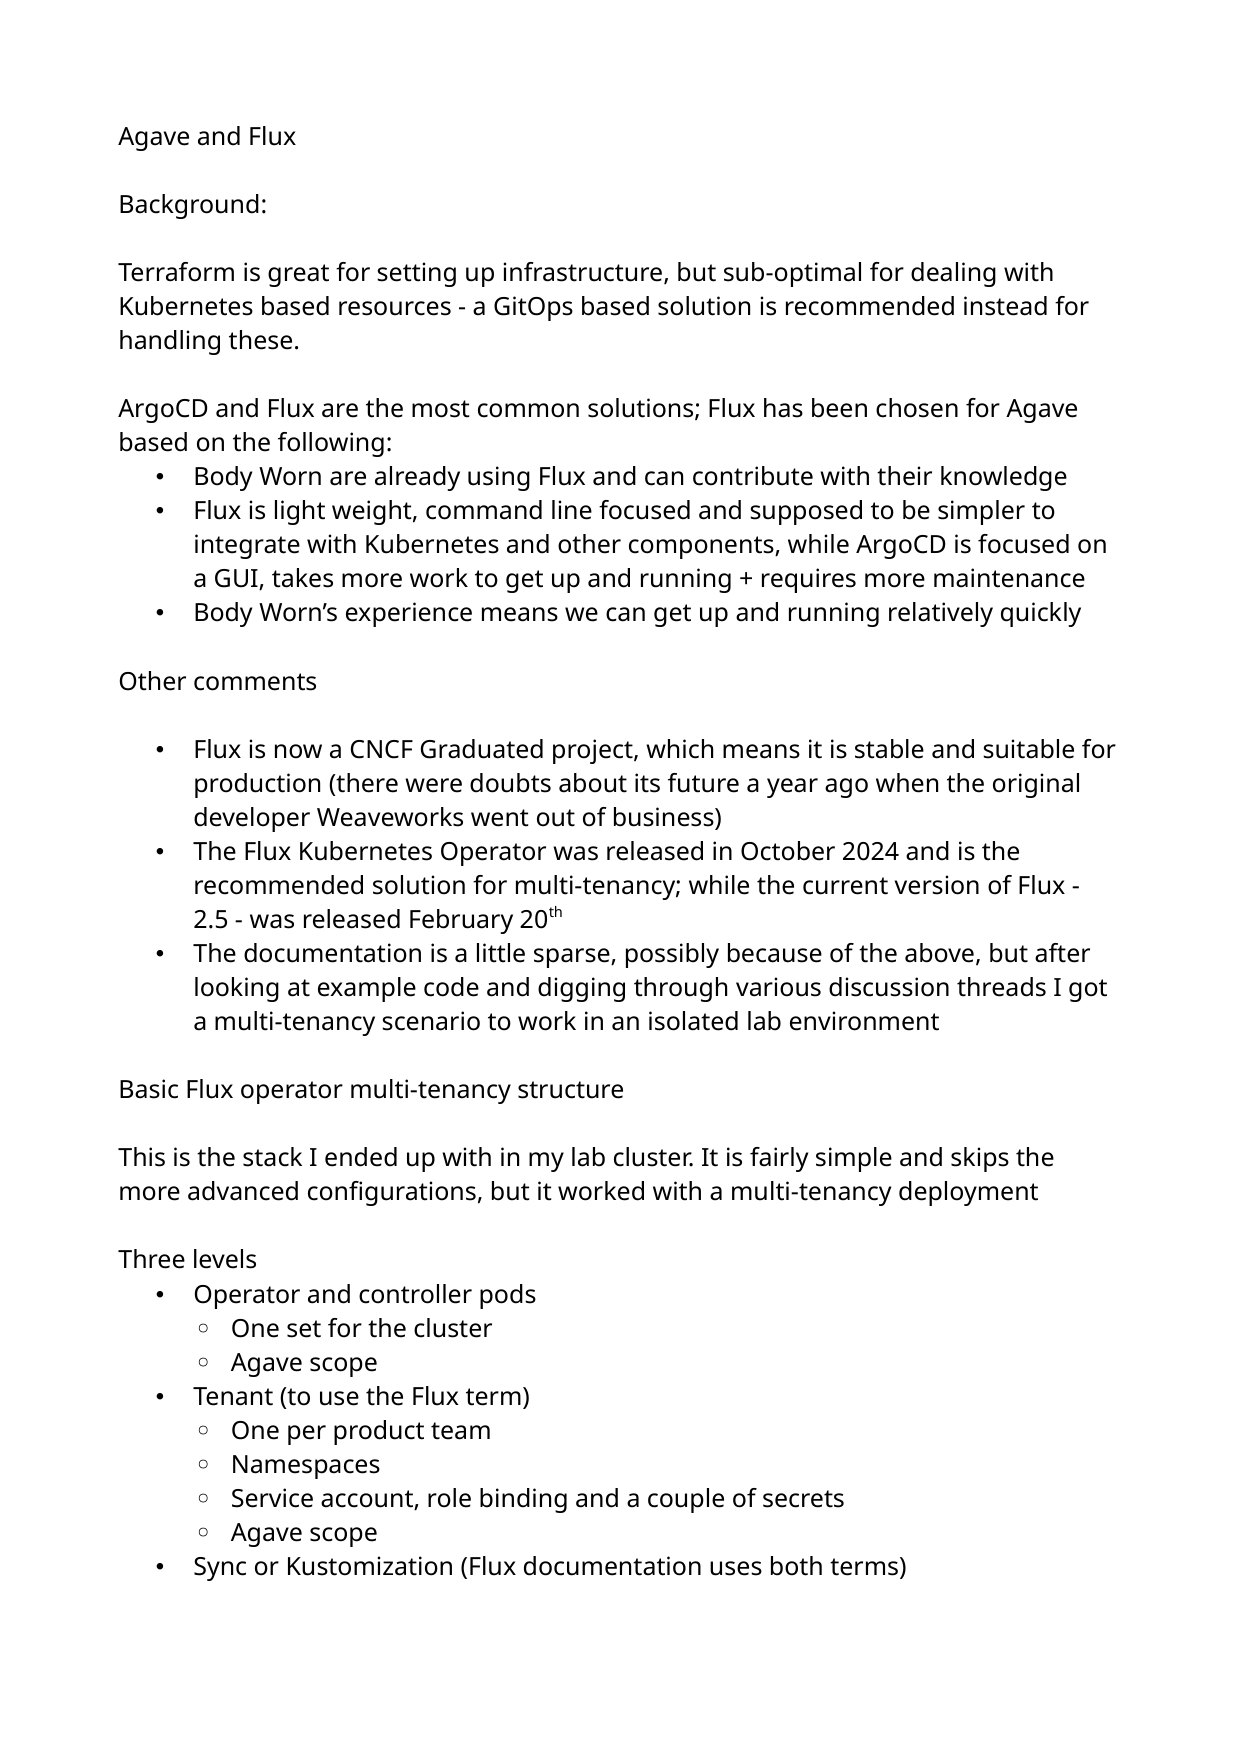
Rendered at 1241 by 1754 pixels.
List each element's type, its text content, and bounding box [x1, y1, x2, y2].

list Body Worn’s experience means we can get up and running relatively quickly [156, 595, 1122, 629]
list One per product team [193, 1412, 1122, 1447]
text Other comments [118, 663, 1122, 697]
list Namespaces [193, 1447, 1122, 1481]
list Sync or Kustomization (Flux documentation uses both terms) [156, 1549, 1122, 1583]
text Basic Flux operator multi-tenancy structure [118, 1072, 1122, 1106]
text This is the stack I ended up with in my lab cluster. It is fairly simple and skips the more advanced configurations, but it worked with a multi-tenancy deployment [118, 1140, 1122, 1208]
text Agave and Flux [118, 118, 1122, 152]
text Background: [118, 186, 1122, 220]
list Service account, role binding and a couple of secrets [193, 1481, 1122, 1515]
list Agave scope [193, 1344, 1122, 1378]
list One set for the cluster [193, 1310, 1122, 1344]
list The documentation is a little sparse, possibly because of the above, but after looking at example code and digging through various discussion threads I got a multi-tenancy scenario to work in an isolated lab environment [156, 936, 1122, 1038]
list Body Worn are already using Flux and can contribute with their knowledge [156, 459, 1122, 493]
text Terraform is great for setting up infrastructure, but sub-optimal for dealing with Kubernetes based resources - a GitOps based solution is recommended instead for handling these. [118, 254, 1122, 357]
list Tenant (to use the Flux term) [156, 1378, 1122, 1412]
list The Flux Kubernetes Operator was released in October 2024 and is the recommended solution for multi-tenancy; while the current version of Flux - 2.5 - was released February 20th [156, 833, 1122, 936]
list Flux is now a CNCF Graduated project, which means it is stable and suitable for production (there were doubts about its future a year ago when the original developer Weaveworks went out of business) [156, 731, 1122, 833]
list Flux is light weight, command line focused and supposed to be simpler to integrate with Kubernetes and other components, while ArgoCD is focused on a GUI, takes more work to get up and running + requires more maintenance [156, 493, 1122, 595]
list Agave scope [193, 1515, 1122, 1549]
text Three levels [118, 1242, 1122, 1276]
list Operator and controller pods [156, 1276, 1122, 1310]
text ArgoCD and Flux are the most common solutions; Flux has been chosen for Agave based on the following: [118, 391, 1122, 459]
